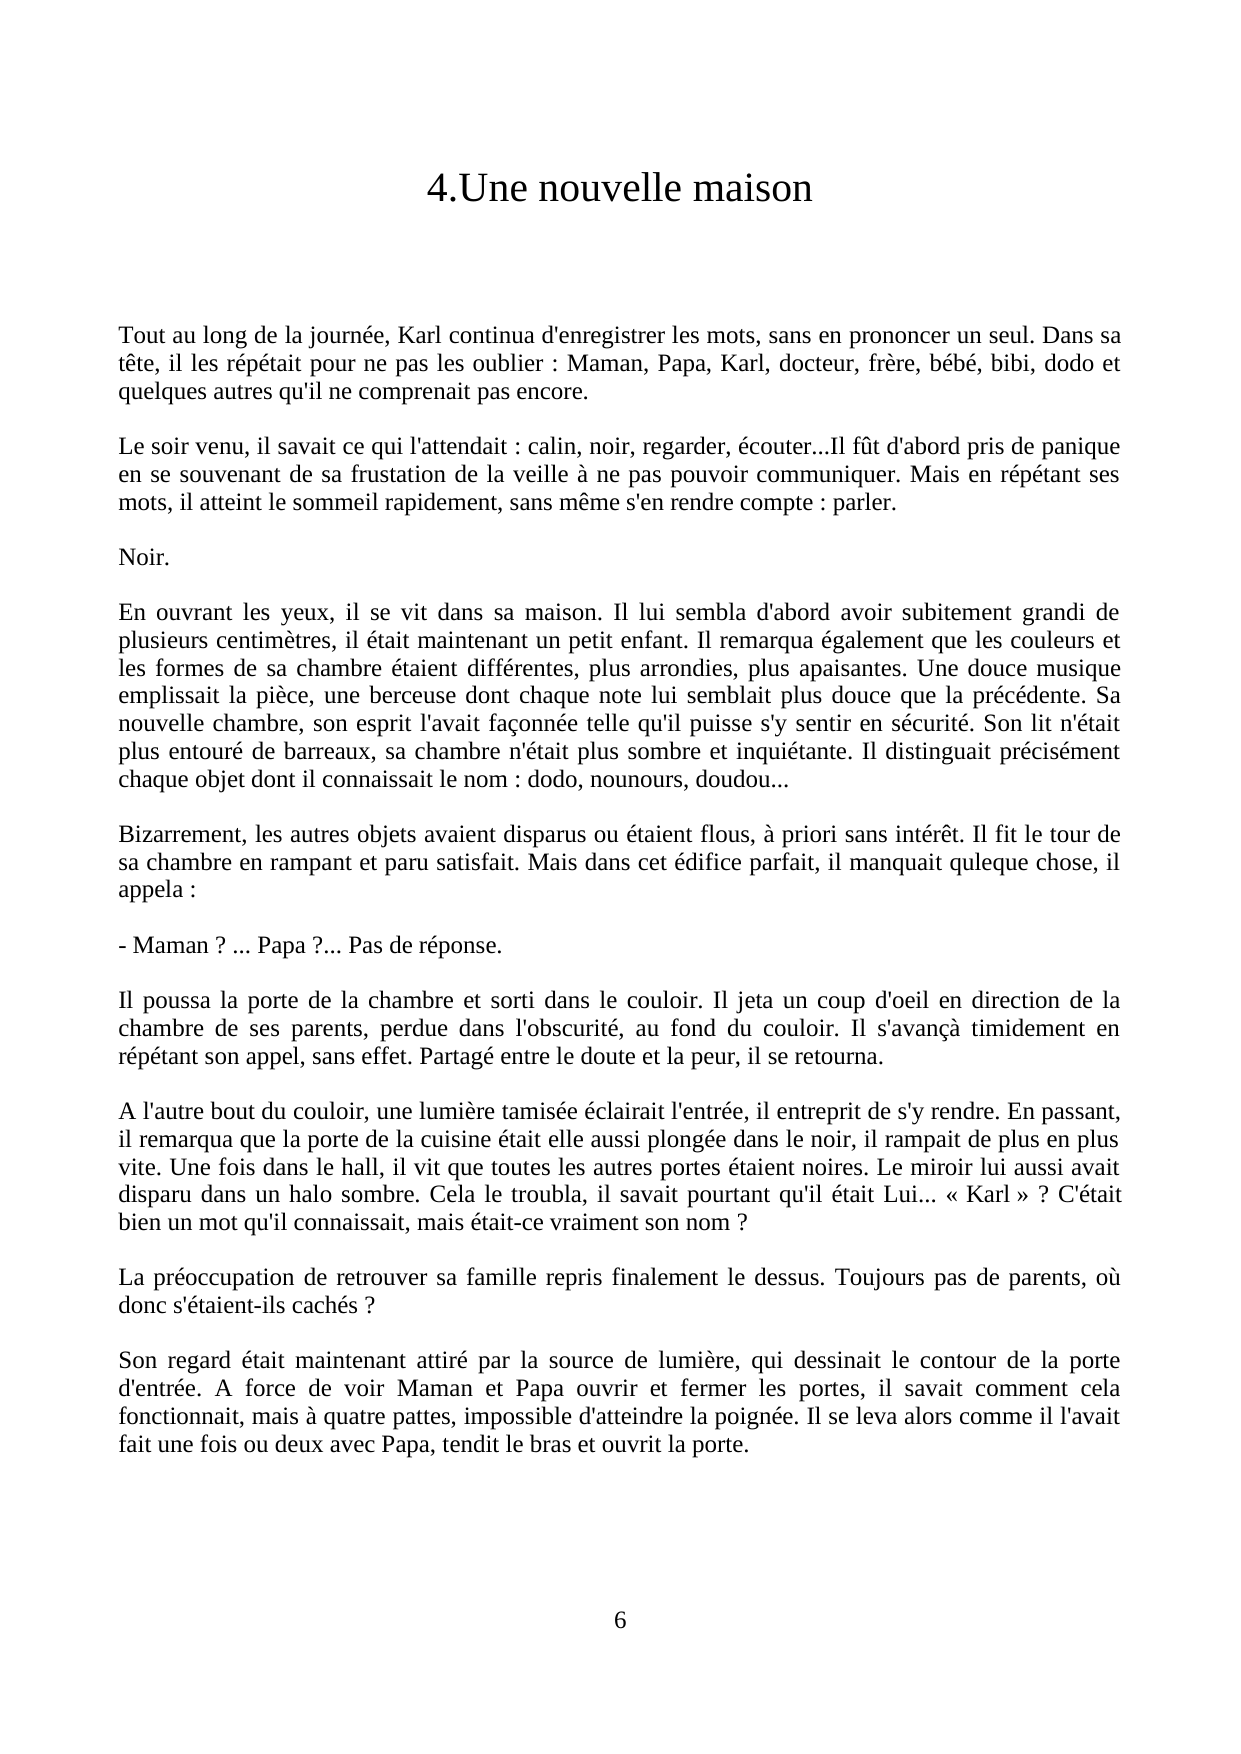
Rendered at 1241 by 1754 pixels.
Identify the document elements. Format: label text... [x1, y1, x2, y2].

text Bizarrement, les autres objets avaient disparus ou étaient flous, à priori sans intérêt. Il fit le tour de sa chambre en rampant et paru satisfait. Mais dans cet édifice parfait, il manquait quleque chose, il appela : [118, 820, 1122, 903]
text La préoccupation de retrouver sa famille repris finalement le dessus. Toujours pas de parents, où donc s'étaient-ils cachés ? [118, 1263, 1122, 1319]
text En ouvrant les yeux, il se vit dans sa maison. Il lui sembla d'abord avoir subitement grandi de plusieurs centimètres, il était maintenant un petit enfant. Il remarqua également que les couleurs et les formes de sa chambre étaient différentes, plus arrondies, plus apaisantes. Une douce musique emplissait la pièce, une berceuse dont chaque note lui semblait plus douce que la précédente. Sa nouvelle chambre, son esprit l'avait façonnée telle qu'il puisse s'y sentir en sécurité. Son lit n'était plus entouré de barreaux, sa chambre n'était plus sombre et inquiétante. Il distinguait précisément chaque objet dont il connaissait le nom : dodo, nounours, doudou... [118, 598, 1122, 792]
text A l'autre bout du couloir, une lumière tamisée éclairait l'entrée, il entreprit de s'y rendre. En passant, il remarqua que la porte de la cuisine était elle aussi plongée dans le noir, il rampait de plus en plus vite. Une fois dans le hall, il vit que toutes les autres portes étaient noires. Le miroir lui aussi avait disparu dans un halo sombre. Cela le troubla, il savait pourtant qu'il était Lui... « Karl » ? C'était bien un mot qu'il connaissait, mais était-ce vraiment son nom ? [118, 1097, 1122, 1236]
text Son regard était maintenant attiré par la source de lumière, qui dessinait le contour de la porte d'entrée. A force de voir Maman et Papa ouvrir et fermer les portes, il savait comment cela fonctionnait, mais à quatre pattes, impossible d'atteindre la poignée. Il se leva alors comme il l'avait fait une fois ou deux avec Papa, tendit le bras et ouvrit la porte. [118, 1347, 1122, 1457]
text Le soir venu, il savait ce qui l'attendait : calin, noir, regarder, écouter...Il fût d'abord pris de panique en se souvenant de sa frustation de la veille à ne pas pouvoir communiquer. Mais en répétant ses mots, il atteint le sommeil rapidement, sans même s'en rendre compte : parler. [118, 432, 1122, 515]
subtitle Une nouvelle maison [118, 164, 1122, 211]
text Il poussa la porte de la chambre et sorti dans le couloir. Il jeta un coup d'oeil en direction de la chambre de ses parents, perdue dans l'obscurité, au fond du couloir. Il s'avançà timidement en répétant son appel, sans effet. Partagé entre le doute et la peur, il se retourna. [118, 986, 1122, 1069]
text - Maman ? ... Papa ?... Pas de réponse. [118, 931, 1122, 959]
text Tout au long de la journée, Karl continua d'enregistrer les mots, sans en prononcer un seul. Dans sa tête, il les répétait pour ne pas les oublier : Maman, Papa, Karl, docteur, frère, bébé, bibi, dodo et quelques autres qu'il ne comprenait pas encore. [118, 321, 1122, 404]
text Noir. [118, 543, 1122, 571]
